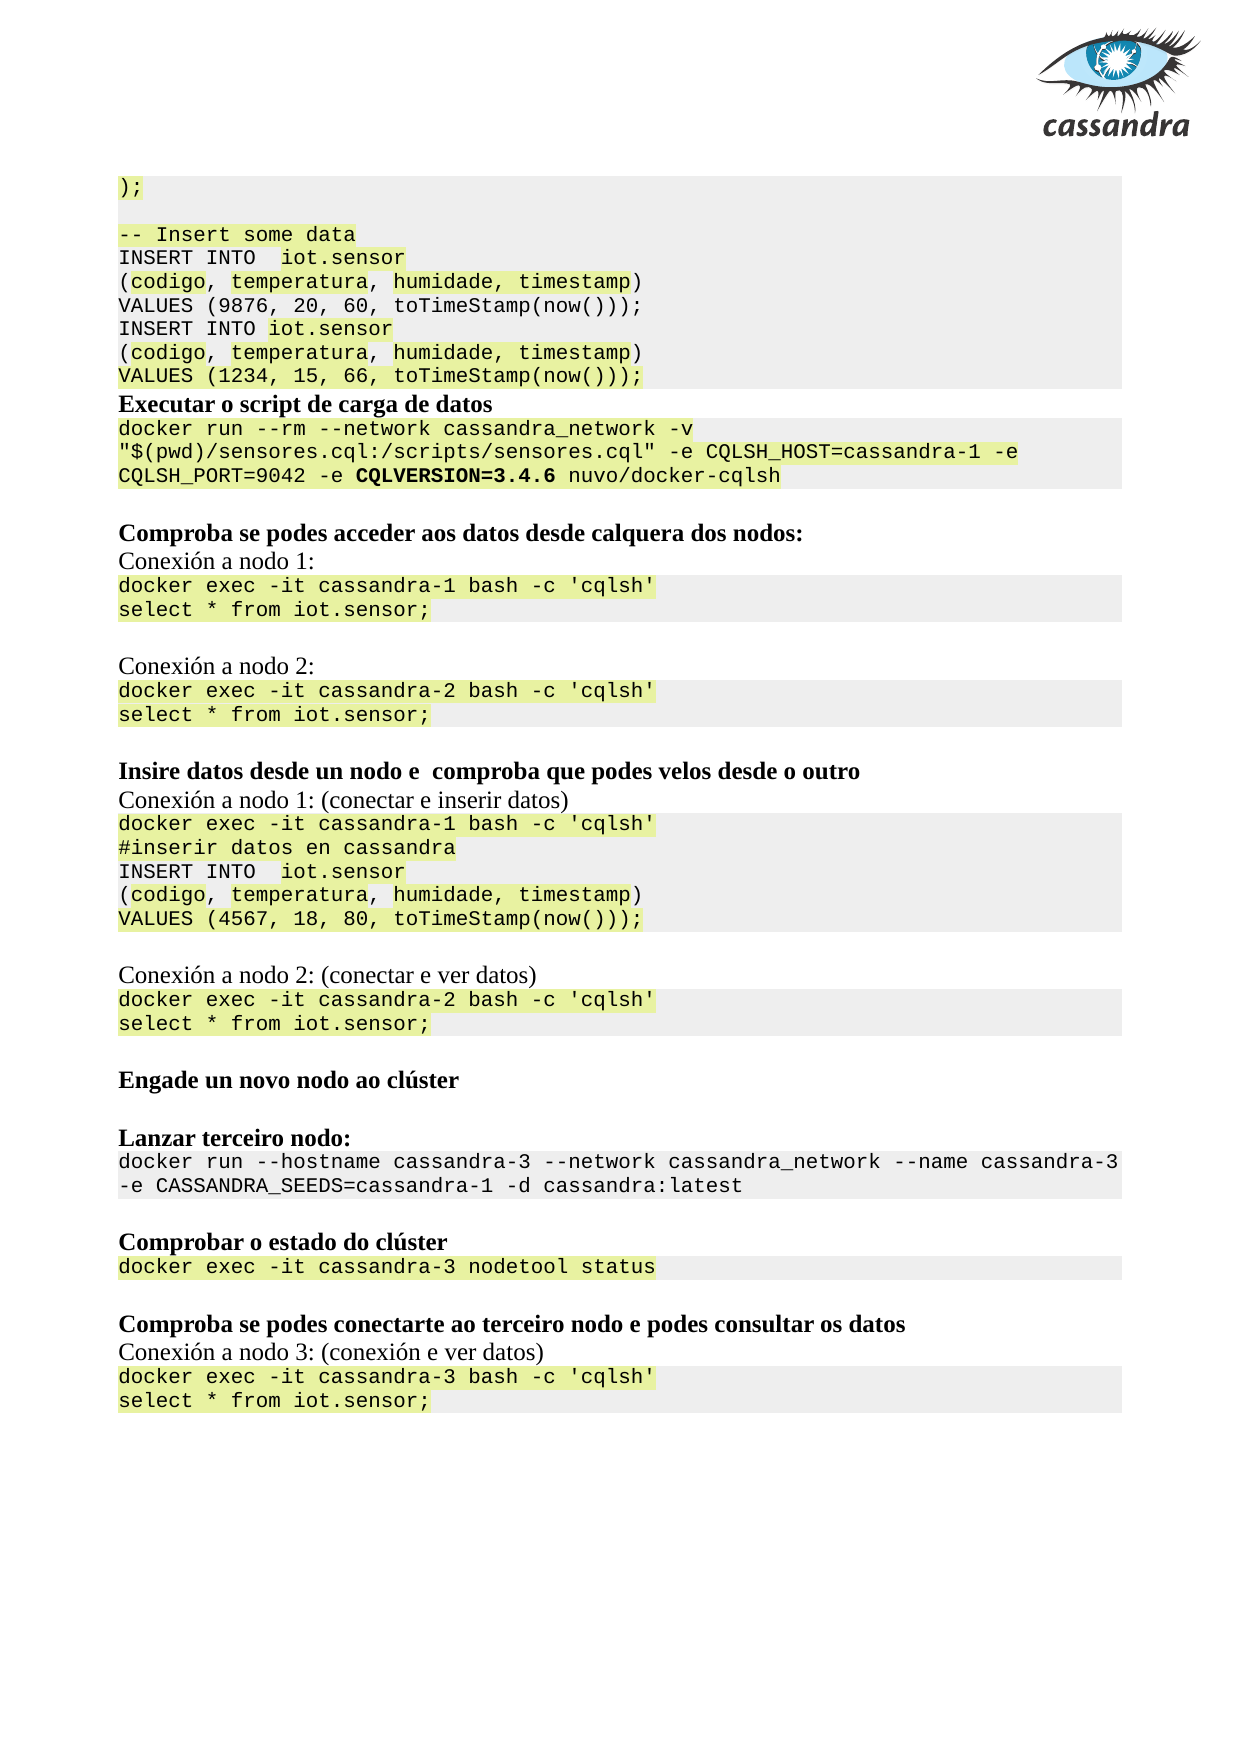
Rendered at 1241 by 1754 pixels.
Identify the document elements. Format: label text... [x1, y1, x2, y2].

text Insire datos desde un nodo e comproba que podes velos desde o outro [118, 756, 1122, 785]
text Conexión a nodo 1: [118, 546, 1122, 575]
text Conexión a nodo 3: (conexión e ver datos) [118, 1337, 1122, 1366]
text (codigo, temperatura, humidade, timestamp) [118, 271, 1122, 294]
text VALUES (1234, 15, 66, toTimeStamp(now())); [118, 366, 1122, 389]
text Engade un novo nodo ao clúster [118, 1065, 1122, 1094]
text docker run --rm --network cassandra_network -v "$(pwd)/sensores.cql:/scripts/sensores.cql" -e CQLSH_HOST=cassandra-1 -e CQLSH_PORT=9042 -e CQLVERSION=3.4.6 nuvo/docker-cqlsh [118, 418, 1122, 489]
text docker exec -it cassandra-2 bash -c 'cqlsh' [118, 989, 1122, 1013]
text Lanzar terceiro nodo: [118, 1123, 1122, 1151]
text #inserir datos en cassandra [118, 837, 1122, 861]
text select * from iot.sensor; [118, 1013, 1122, 1036]
text select * from iot.sensor; [118, 1390, 1122, 1413]
text Conexión a nodo 2: [118, 651, 1122, 680]
text (codigo, temperatura, humidade, timestamp) [118, 884, 1122, 908]
text VALUES (9876, 20, 60, toTimeStamp(now())); [118, 294, 1122, 318]
text Comproba se podes conectarte ao terceiro nodo e podes consultar os datos [118, 1309, 1122, 1337]
text docker exec -it cassandra-3 bash -c 'cqlsh' [118, 1366, 1122, 1390]
text docker exec -it cassandra-1 bash -c 'cqlsh' [118, 575, 1122, 599]
text docker exec -it cassandra-1 bash -c 'cqlsh' [118, 813, 1122, 837]
text INSERT INTO iot.sensor [118, 861, 1122, 884]
text select * from iot.sensor; [118, 599, 1122, 622]
text docker exec -it cassandra-2 bash -c 'cqlsh' [118, 680, 1122, 703]
text INSERT INTO iot.sensor [118, 247, 1122, 271]
text INSERT INTO iot.sensor [118, 318, 1122, 342]
text ); [118, 176, 1122, 200]
text Executar o script de carga de datos [118, 389, 1122, 418]
text Conexión a nodo 1: (conectar e inserir datos) [118, 785, 1122, 813]
text Comproba se podes acceder aos datos desde calquera dos nodos: [118, 518, 1122, 546]
text docker exec -it cassandra-3 nodetool status [118, 1256, 1122, 1280]
text select * from iot.sensor; [118, 703, 1122, 727]
text (codigo, temperatura, humidade, timestamp) [118, 342, 1122, 366]
text VALUES (4567, 18, 80, toTimeStamp(now())); [118, 908, 1122, 932]
text -- Insert some data [118, 224, 1122, 247]
text docker run --hostname cassandra-3 --network cassandra_network --name cassandra-3 -e CASSANDRA_SEEDS=cassandra-1 -d cassandra:latest [118, 1151, 1122, 1199]
text Comprobar o estado do clúster [118, 1227, 1122, 1256]
text Conexión a nodo 2: (conectar e ver datos) [118, 960, 1122, 989]
